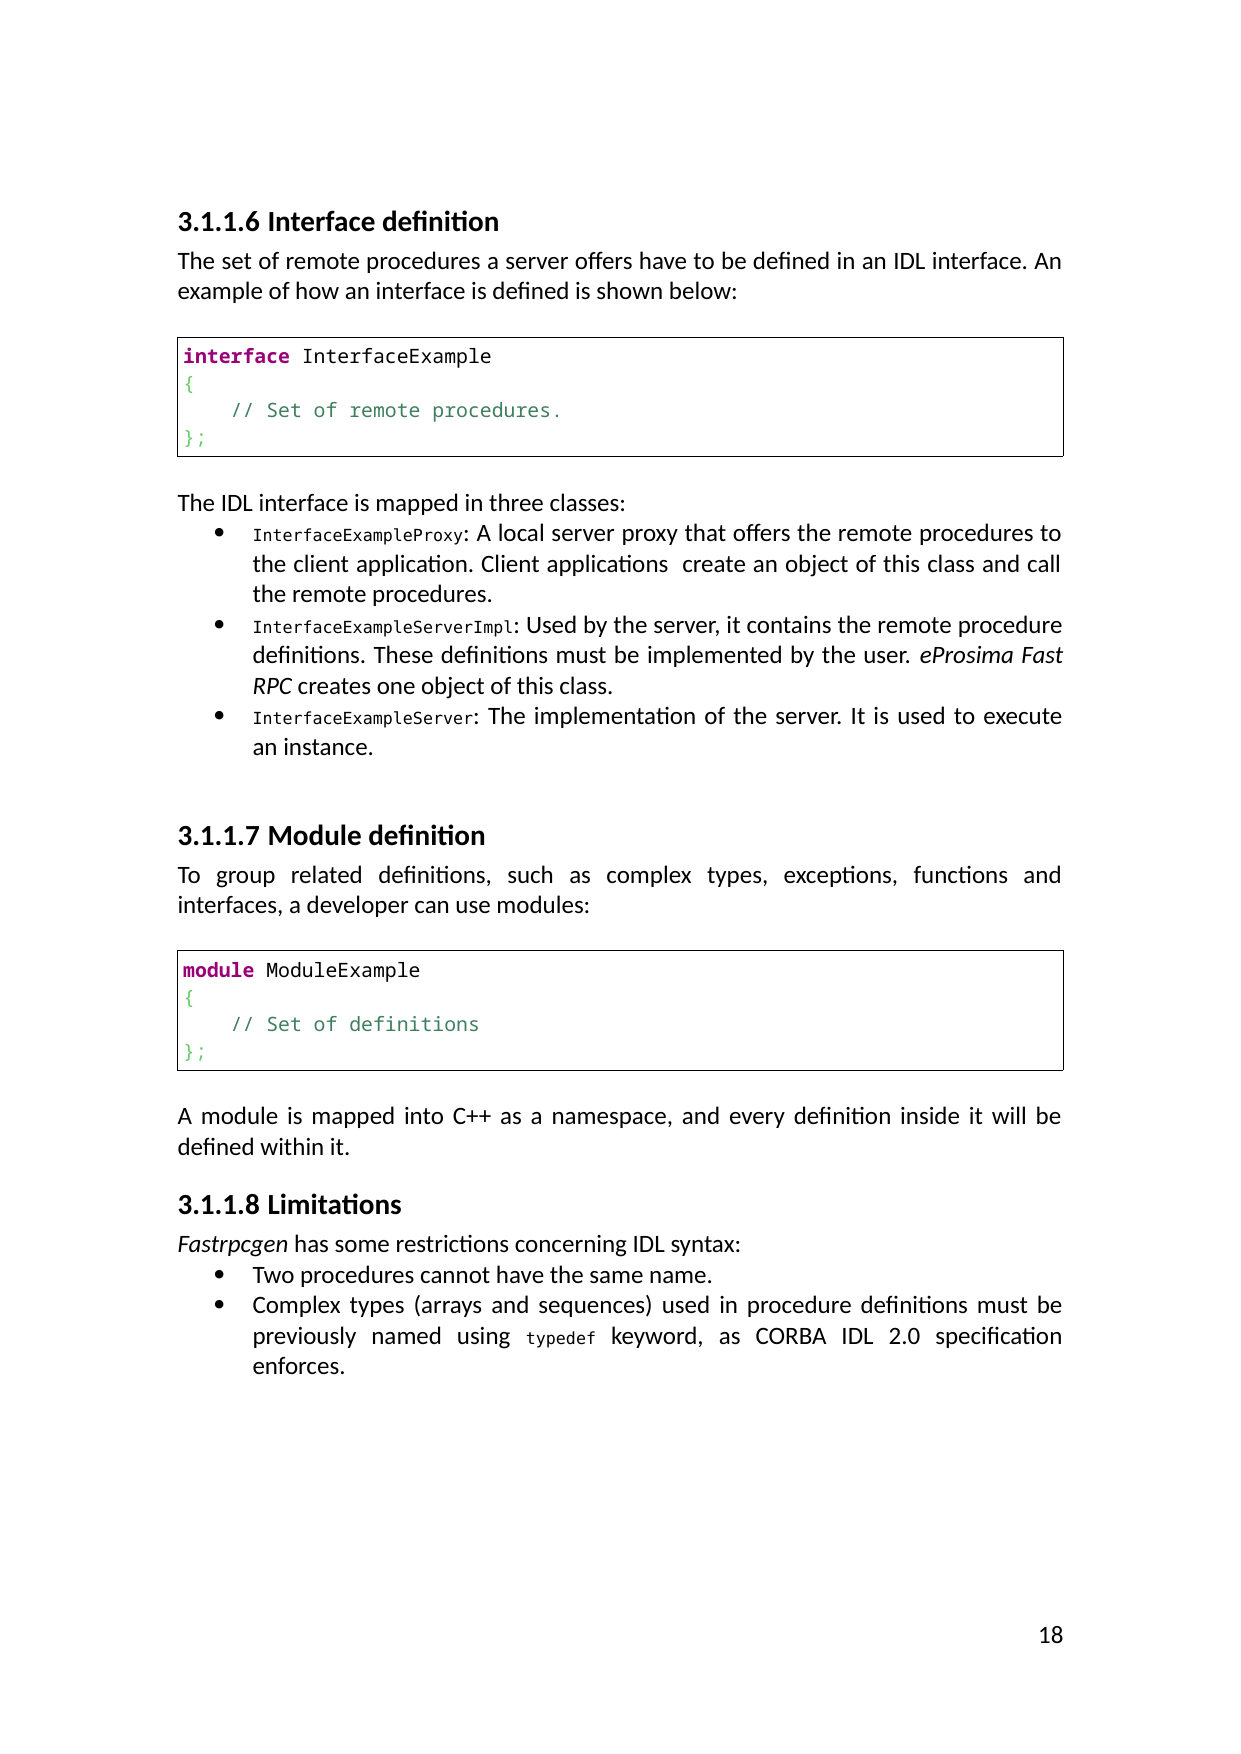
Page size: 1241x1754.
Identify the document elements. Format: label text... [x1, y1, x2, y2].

subtitle Module definition [177, 817, 1063, 852]
table_header interface InterfaceExample { // Set of remote procedures. }; [178, 338, 1063, 456]
text The set of remote procedures a server offers have to be defined in an IDL interface. An example of how an interface is defined is shown below: [177, 245, 1063, 306]
list InterfaceExampleServerImpl: Used by the server, it contains the remote procedure definitions. These definitions must be implemented by the user. eProsima Fast RPC creates one object of this class. [215, 609, 1063, 700]
list InterfaceExampleProxy: A local server proxy that offers the remote procedures to the client application. Client applications create an object of this class and call the remote procedures. [215, 517, 1063, 609]
subtitle Interface definition [177, 203, 1063, 239]
list InterfaceExampleServer: The implementation of the server. It is used to execute an instance. [215, 700, 1063, 761]
text A module is mapped into C++ as a namespace, and every definition inside it will be defined within it. [177, 1100, 1063, 1161]
text The IDL interface is mapped in three classes: [177, 487, 1063, 517]
table_header module ModuleExample { // Set of definitions }; [178, 951, 1063, 1070]
subtitle Limitations [177, 1186, 1063, 1222]
text To group related definitions, such as complex types, exceptions, functions and interfaces, a developer can use modules: [177, 859, 1063, 920]
text Fastrpcgen has some restrictions concerning IDL syntax: [177, 1228, 1063, 1259]
list Complex types (arrays and sequences) used in procedure definitions must be previously named using typedef keyword, as CORBA IDL 2.0 specification enforces. [215, 1289, 1063, 1381]
list Two procedures cannot have the same name. [215, 1259, 1063, 1289]
